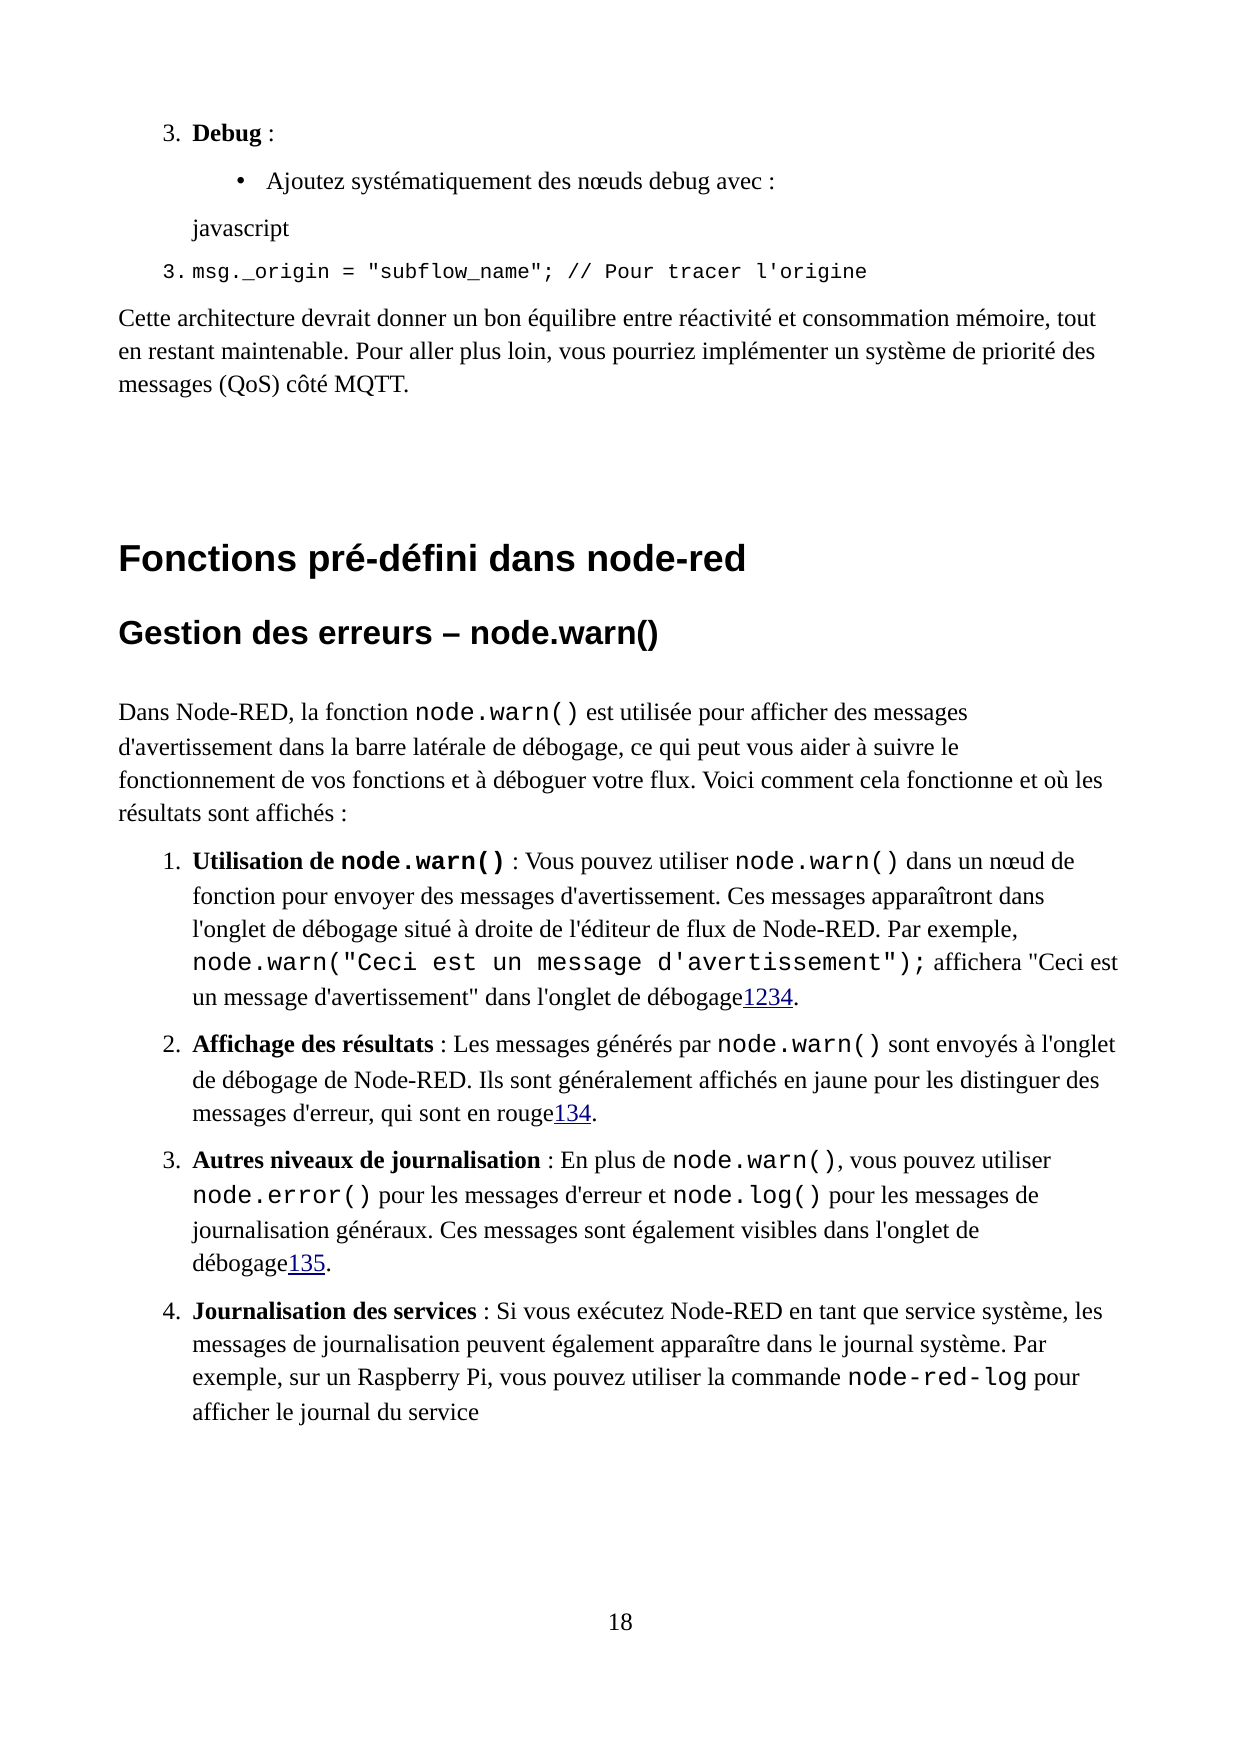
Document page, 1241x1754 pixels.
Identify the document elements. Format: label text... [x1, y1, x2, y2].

subtitle Fonctions pré-défini dans node-red [118, 537, 1122, 580]
list Ajoutez systématiquement des nœuds debug avec : [236, 166, 1122, 194]
list Autres niveaux de journalisation : En plus de node.warn(), vous pouvez utiliser node.error() pour les messages d'erreur et node.log() pour les messages de journalisation généraux. Ces messages sont également visibles dans l'onglet de débogage135. [162, 1145, 1122, 1277]
list javascript [162, 213, 1122, 242]
list Debug : [162, 118, 1122, 147]
list Affichage des résultats : Les messages générés par node.warn() sont envoyés à l'onglet de débogage de Node-RED. Ils sont généralement affichés en jaune pour les distinguer des messages d'erreur, qui sont en rouge134. [162, 1029, 1122, 1126]
text Cette architecture devrait donner un bon équilibre entre réactivité et consommation mémoire, tout en restant maintenable. Pour aller plus loin, vous pourriez implémenter un système de priorité des messages (QoS) côté MQTT. [118, 303, 1122, 397]
text Dans Node-RED, la fonction node.warn() est utilisée pour afficher des messages d'avertissement dans la barre latérale de débogage, ce qui peut vous aider à suivre le fonctionnement de vos fonctions et à déboguer votre flux. Voici comment cela fonctionne et où les résultats sont affichés : [118, 664, 1122, 827]
list Journalisation des services : Si vous exécutez Node-RED en tant que service système, les messages de journalisation peuvent également apparaître dans le journal système. Par exemple, sur un Raspberry Pi, vous pouvez utiliser la commande node-red-log pour afficher le journal du service [162, 1296, 1122, 1426]
subtitle Gestion des erreurs – node.warn() [118, 613, 1122, 651]
list msg._origin = "subflow_name"; // Pour tracer l'origine [162, 261, 1122, 284]
list Utilisation de node.warn() : Vous pouvez utiliser node.warn() dans un nœud de fonction pour envoyer des messages d'avertissement. Ces messages apparaîtront dans l'onglet de débogage situé à droite de l'éditeur de flux de Node-RED. Par exemple, node.warn("Ceci est un message d'avertissement"); affichera "Ceci est un message d'avertissement" dans l'onglet de débogage1234. [162, 846, 1122, 1011]
